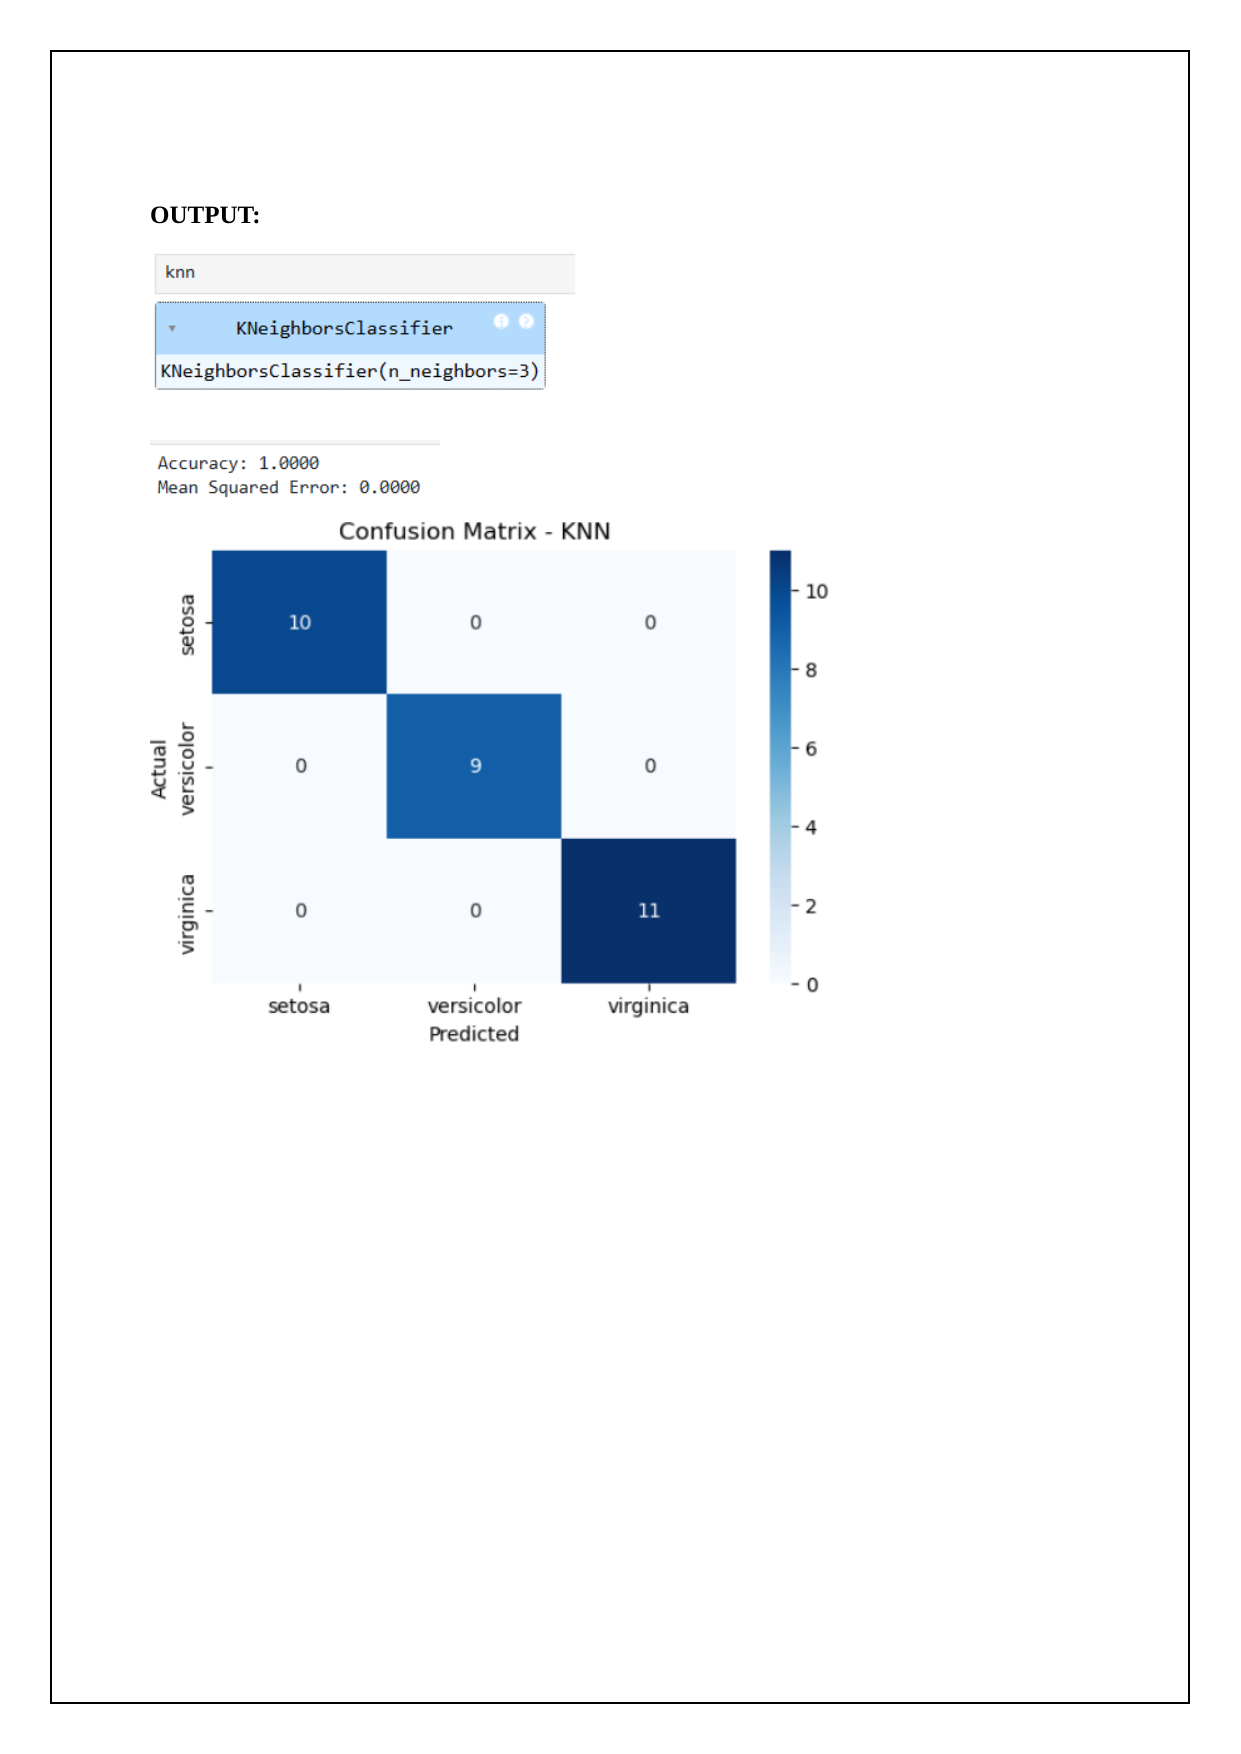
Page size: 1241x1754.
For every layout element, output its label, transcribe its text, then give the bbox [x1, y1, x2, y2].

text OUTPUT: [150, 200, 1090, 228]
picture [150, 440, 440, 501]
picture [150, 521, 842, 1048]
picture [150, 249, 575, 420]
